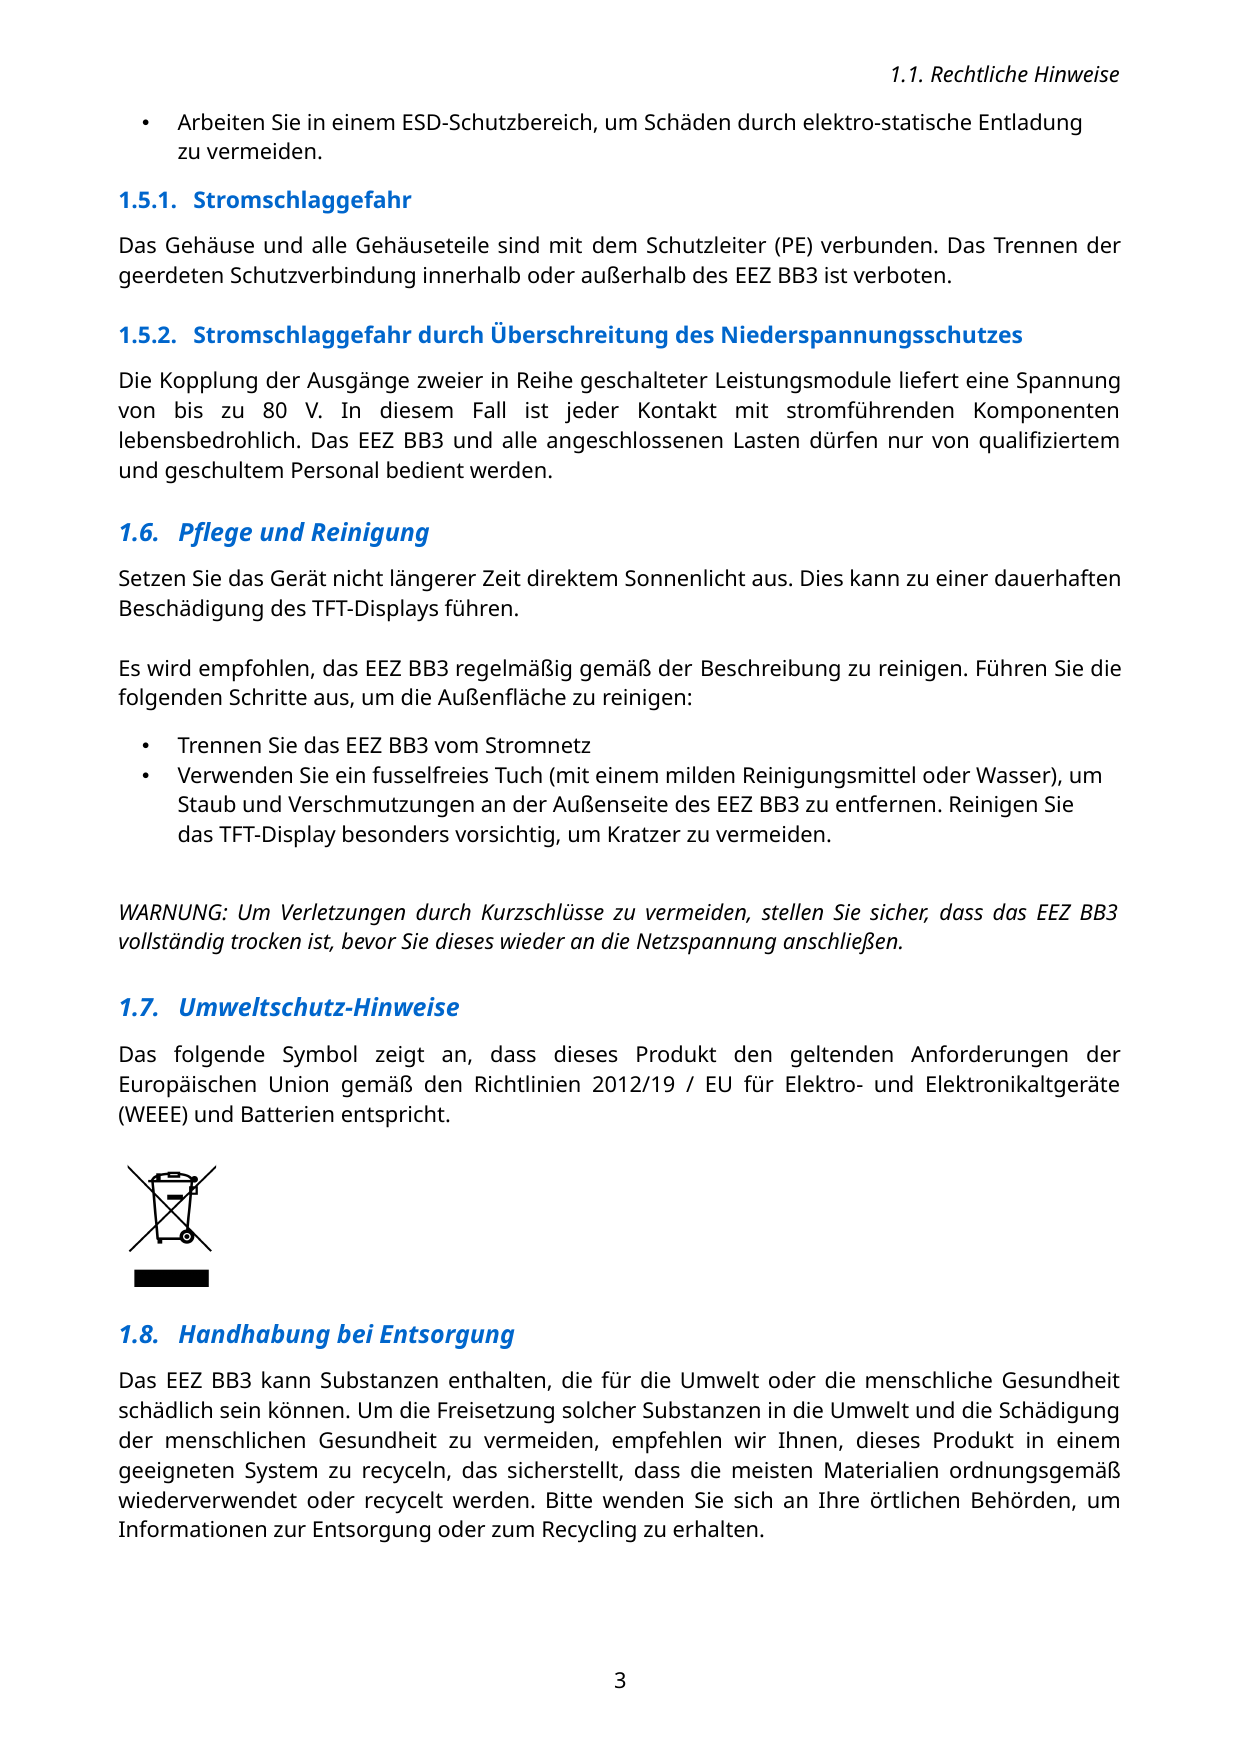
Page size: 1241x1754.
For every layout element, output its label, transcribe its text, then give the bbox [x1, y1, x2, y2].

subtitle Handhabung bei Entsorgung [118, 1317, 1122, 1351]
text WARNUNG: Um Verletzungen durch Kurzschlüsse zu vermeiden, stellen Sie sicher, dass das EEZ BB3 vollständig trocken ist, bevor Sie dieses wieder an die Netzspannung anschließen. [118, 896, 1122, 956]
picture [127, 1164, 217, 1287]
subtitle Pflege und Reinigung [118, 514, 1122, 548]
text Das Gehäuse und alle Gehäuseteile sind mit dem Schutzleiter (PE) verbunden. Das Trennen der geerdeten Schutzverbindung innerhalb oder außerhalb des EEZ BB3 ist verboten. [118, 230, 1122, 289]
subtitle Stromschlaggefahr durch Überschreitung des Niederspannungsschutzes [118, 319, 1122, 351]
text Das folgende Symbol zeigt an, dass dieses Produkt den geltenden Anforderungen der Europäischen Union gemäß den Richtlinien 2012/19 / EU für Elektro- und Elektronikaltgeräte (WEEE) und Batterien entspricht. [118, 1039, 1122, 1128]
text Setzen Sie das Gerät nicht längerer Zeit direktem Sonnenlicht aus. Dies kann zu einer dauerhaften Beschädigung des TFT-Displays führen. [118, 563, 1122, 623]
subtitle Umweltschutz-Hinweise [118, 990, 1122, 1024]
text Das EEZ BB3 kann Substanzen enthalten, die für die Umwelt oder die menschliche Gesundheit schädlich sein können. Um die Freisetzung solcher Substanzen in die Umwelt und die Schädigung der menschlichen Gesundheit zu vermeiden, empfehlen wir Ihnen, dieses Produkt in einem geeigneten System zu recyceln, das sicherstellt, dass die meisten Materialien ordnungsgemäß wiederverwendet oder recycelt werden. Bitte wenden Sie sich an Ihre örtlichen Behörden, um Informationen zur Entsorgung oder zum Recycling zu erhalten. [118, 1366, 1122, 1544]
text Es wird empfohlen, das EEZ BB3 regelmäßig gemäß der Beschreibung zu reinigen. Führen Sie die folgenden Schritte aus, um die Außenfläche zu reinigen: [118, 652, 1122, 712]
subtitle Stromschlaggefahr [118, 184, 1122, 215]
list Verwenden Sie ein fusselfreies Tuch (mit einem milden Reinigungsmittel oder Wasser), um Staub und Verschmutzungen an der Außenseite des EEZ BB3 zu entfernen. Reinigen Sie das TFT-Display besonders vorsichtig, um Kratzer zu vermeiden. [142, 759, 1110, 849]
list Arbeiten Sie in einem ESD-Schutzbereich, um Schäden durch elektro-statische Entladung zu vermeiden. [142, 107, 1110, 166]
text Die Kopplung der Ausgänge zweier in Reihe geschalteter Leistungsmodule liefert eine Spannung von bis zu 80 V. In diesem Fall ist jeder Kontakt mit stromführenden Komponenten lebensbedrohlich. Das EEZ BB3 und alle angeschlossenen Lasten dürfen nur von qualifiziertem und geschultem Personal bedient werden. [118, 365, 1122, 484]
list Trennen Sie das EEZ BB3 vom Stromnetz [142, 730, 1110, 759]
